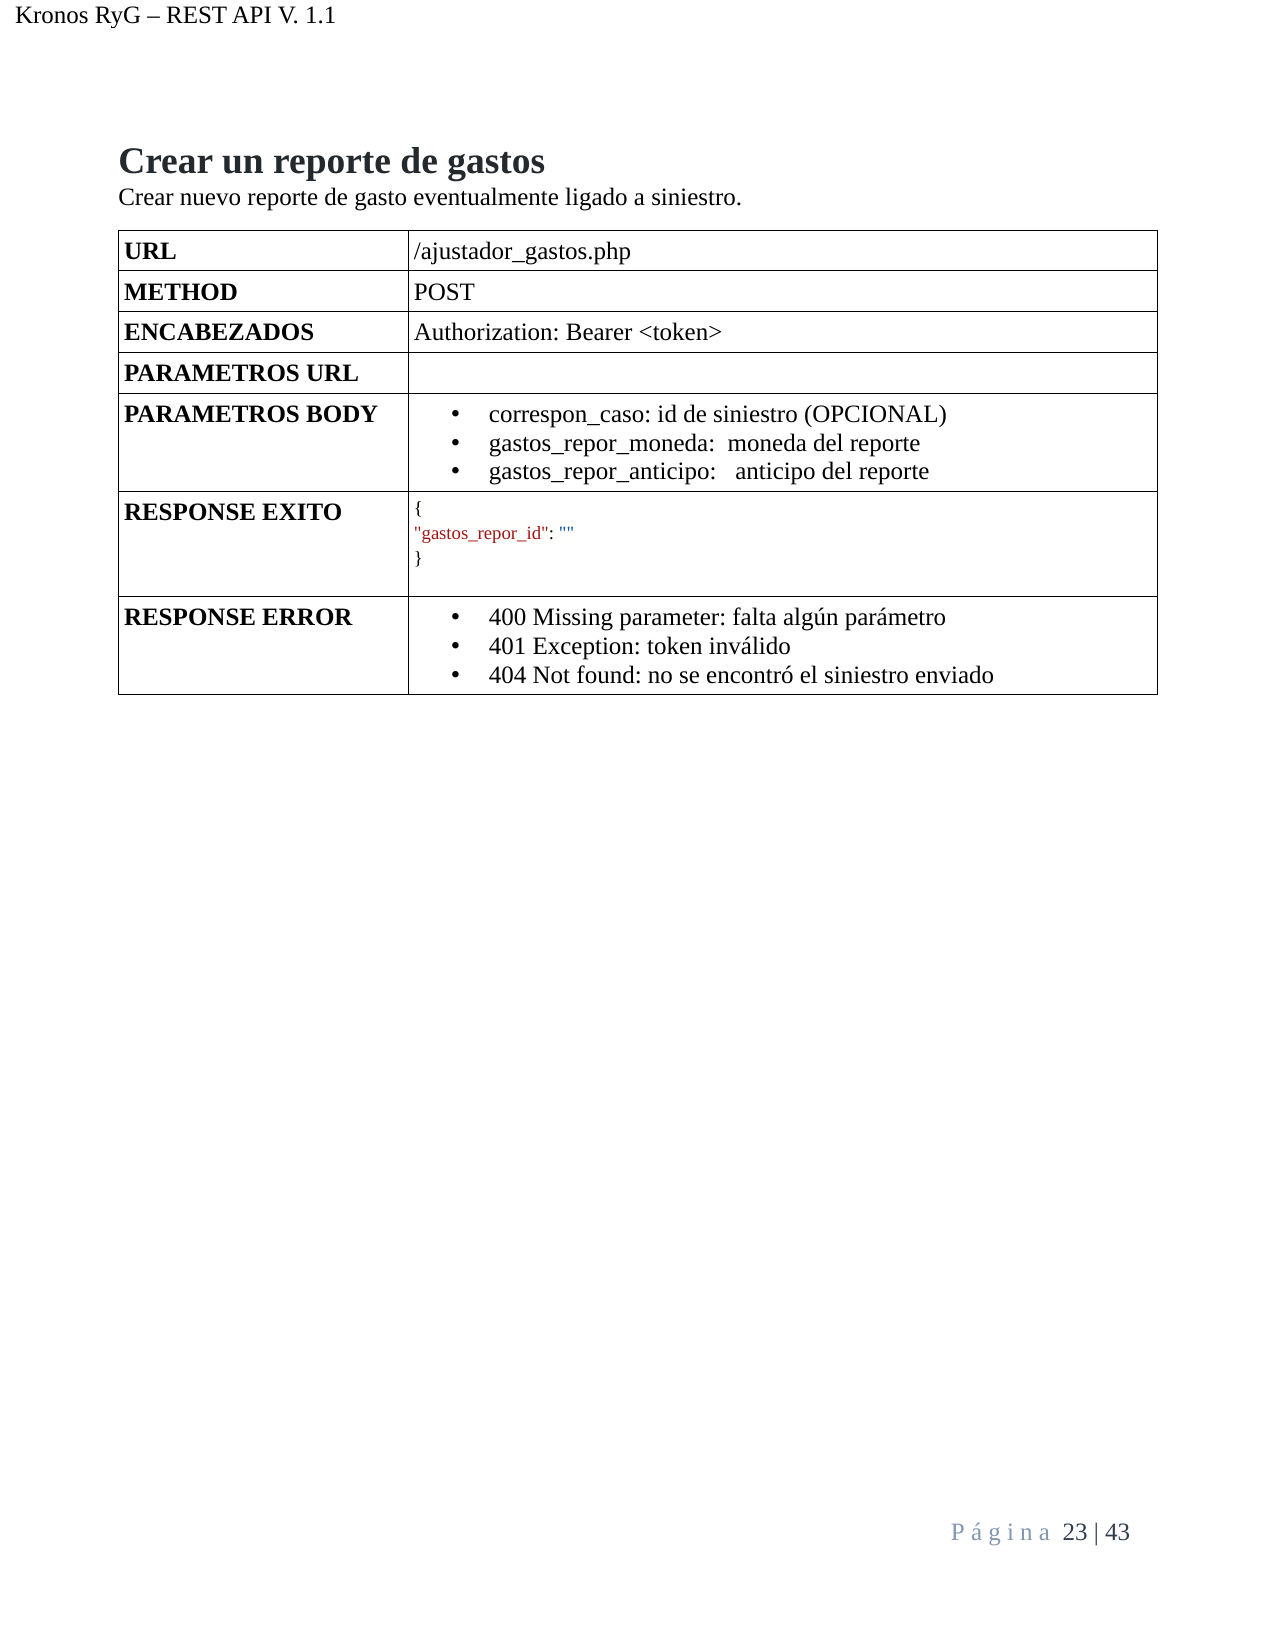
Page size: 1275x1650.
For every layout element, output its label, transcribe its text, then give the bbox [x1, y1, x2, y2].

table_cell Authorization: Bearer <token> [409, 312, 1157, 352]
table_cell [409, 353, 1157, 393]
table_cell METHOD [119, 271, 408, 311]
table_cell PARAMETROS BODY [119, 394, 408, 491]
table_header URL [119, 231, 408, 270]
table_header /ajustador_gastos.php [409, 231, 1157, 270]
subtitle Crear un reporte de gastos [118, 139, 1157, 182]
table_cell correspon_caso: id de siniestro (OPCIONAL) gastos_repor_moneda: moneda del reporte gastos_repor_anticipo: anticipo del reporte [409, 394, 1157, 491]
table_cell { "gastos_repor_id": "" } [409, 492, 1157, 596]
table_cell RESPONSE ERROR [119, 597, 408, 694]
table_cell RESPONSE EXITO [119, 492, 408, 596]
text Crear nuevo reporte de gasto eventualmente ligado a siniestro. [118, 182, 1157, 211]
table_cell PARAMETROS URL [119, 353, 408, 393]
table_cell ENCABEZADOS [119, 312, 408, 352]
table_cell POST [409, 271, 1157, 311]
table_cell 400 Missing parameter: falta algún parámetro 401 Exception: token inválido 404 Not found: no se encontró el siniestro enviado [409, 597, 1157, 694]
